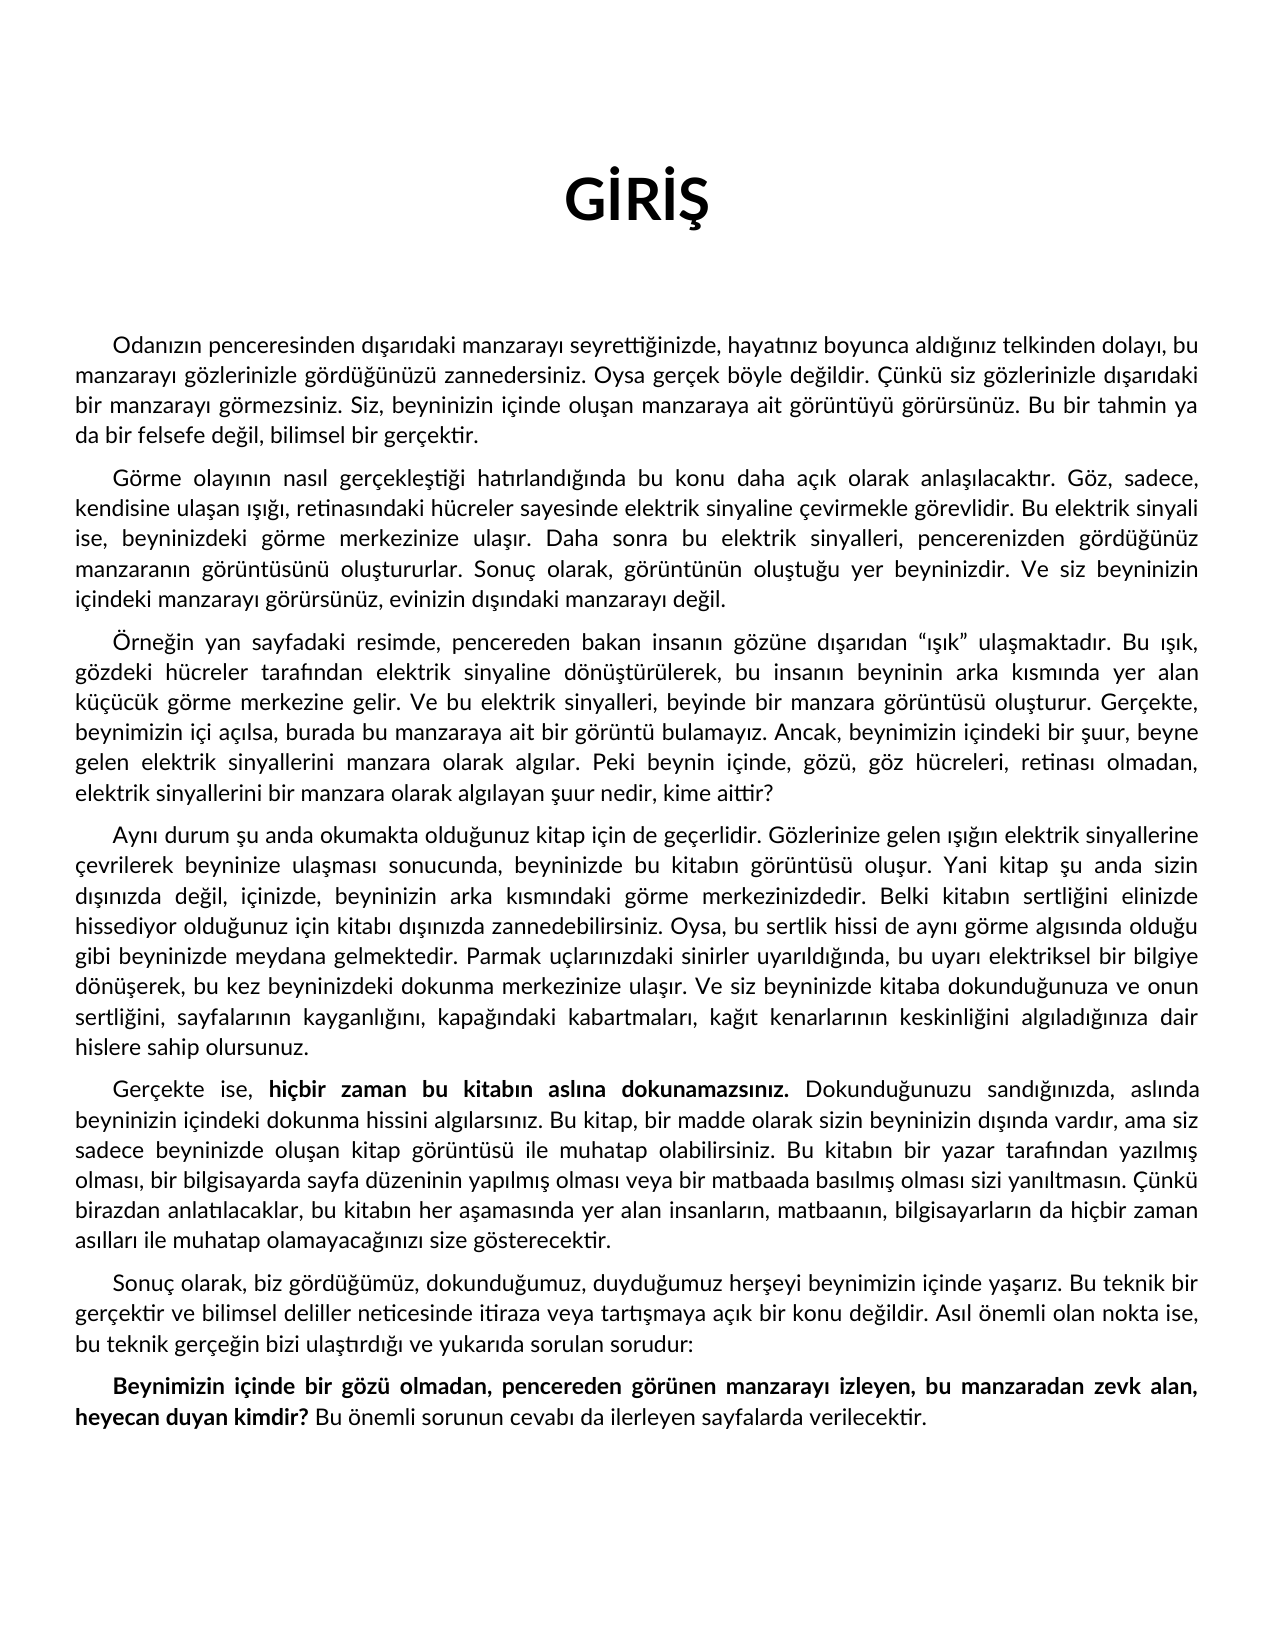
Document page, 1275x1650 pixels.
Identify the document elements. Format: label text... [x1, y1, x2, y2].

text Aynı durum şu anda okumakta olduğunuz kitap için de geçerlidir. Gözlerinize gelen ışığın elektrik sinyallerine çevrilerek beyninize ulaşması sonucunda, beyninizde bu kitabın görüntüsü oluşur. Yani kitap şu anda sizin dışınızda değil, içinizde, beyninizin arka kısmındaki görme merkezinizdedir. Belki kitabın sertliğini elinizde hissediyor olduğunuz için kitabı dışınızda zannedebilirsiniz. Oysa, bu sertlik hissi de aynı görme algısında olduğu gibi beyninizde meydana gelmektedir. Parmak uçlarınızdaki sinirler uyarıldığında, bu uyarı elektriksel bir bilgiye dönüşerek, bu kez beyninizdeki dokunma merkezinize ulaşır. Ve siz beyninizde kitaba dokunduğunuza ve onun sertliğini, sayfalarının kayganlığını, kapağındaki kabartmaları, kağıt kenarlarının keskinliğini algıladığınıza dair hislere sahip olursunuz. [75, 821, 1200, 1060]
text Odanızın penceresinden dışarıdaki manzarayı seyrettiğinizde, hayatınız boyunca aldığınız telkinden dolayı, bu manzarayı gözlerinizle gördüğünüzü zannedersiniz. Oysa gerçek böyle değildir. Çünkü siz gözlerinizle dışarıdaki bir manzarayı görmezsiniz. Siz, beyninizin içinde oluşan manzaraya ait görüntüyü görürsünüz. Bu bir tahmin ya da bir felsefe değil, bilimsel bir gerçektir. [75, 330, 1200, 448]
text Görme olayının nasıl gerçekleştiği hatırlandığında bu konu daha açık olarak anlaşılacaktır. Göz, sadece, kendisine ulaşan ışığı, retinasındaki hücreler sayesinde elektrik sinyaline çevirmekle görevlidir. Bu elektrik sinyali ise, beyninizdeki görme merkezinize ulaşır. Daha sonra bu elektrik sinyalleri, pencerenizden gördüğünüz manzaranın görüntüsünü oluştururlar. Sonuç olarak, görüntünün oluştuğu yer beyninizdir. Ve siz beyninizin içindeki manzarayı görürsünüz, evinizin dışındaki manzarayı değil. [75, 464, 1200, 612]
text Sonuç olarak, biz gördüğümüz, dokunduğumuz, duyduğumuz herşeyi beynimizin içinde yaşarız. Bu teknik bir gerçektir ve bilimsel deliller neticesinde itiraza veya tartışmaya açık bir konu değildir. Asıl önemli olan nokta ise, bu teknik gerçeğin bizi ulaştırdığı ve yukarıda sorulan sorudur: [75, 1269, 1200, 1357]
subtitle GİRİŞ [75, 162, 1200, 232]
text Gerçekte ise, hiçbir zaman bu kitabın aslına dokunamazsınız. Dokunduğunuzu sandığınızda, aslında beyninizin içindeki dokunma hissini algılarsınız. Bu kitap, bir madde olarak sizin beyninizin dışında vardır, ama siz sadece beyninizde oluşan kitap görüntüsü ile muhatap olabilirsiniz. Bu kitabın bir yazar tarafından yazılmış olması, bir bilgisayarda sayfa düzeninin yapılmış olması veya bir matbaada basılmış olması sizi yanıltmasın. Çünkü birazdan anlatılacaklar, bu kitabın her aşamasında yer alan insanların, matbaanın, bilgisayarların da hiçbir zaman asılları ile muhatap olamayacağınızı size gösterecektir. [75, 1075, 1200, 1254]
text Beynimizin içinde bir gözü olmadan, pencereden görünen manzarayı izleyen, bu manzaradan zevk alan, heyecan duyan kimdir? Bu önemli sorunun cevabı da ilerleyen sayfalarda verilecektir. [75, 1372, 1200, 1430]
text Örneğin yan sayfadaki resimde, pencereden bakan insanın gözüne dışarıdan “ışık” ulaşmaktadır. Bu ışık, gözdeki hücreler tarafından elektrik sinyaline dönüştürülerek, bu insanın beyninin arka kısmında yer alan küçücük görme merkezine gelir. Ve bu elektrik sinyalleri, beyinde bir manzara görüntüsü oluşturur. Gerçekte, beynimizin içi açılsa, burada bu manzaraya ait bir görüntü bulamayız. Ancak, beynimizin içindeki bir şuur, beyne gelen elektrik sinyallerini manzara olarak algılar. Peki beynin içinde, gözü, göz hücreleri, retinası olmadan, elektrik sinyallerini bir manzara olarak algılayan şuur nedir, kime aittir? [75, 627, 1200, 806]
